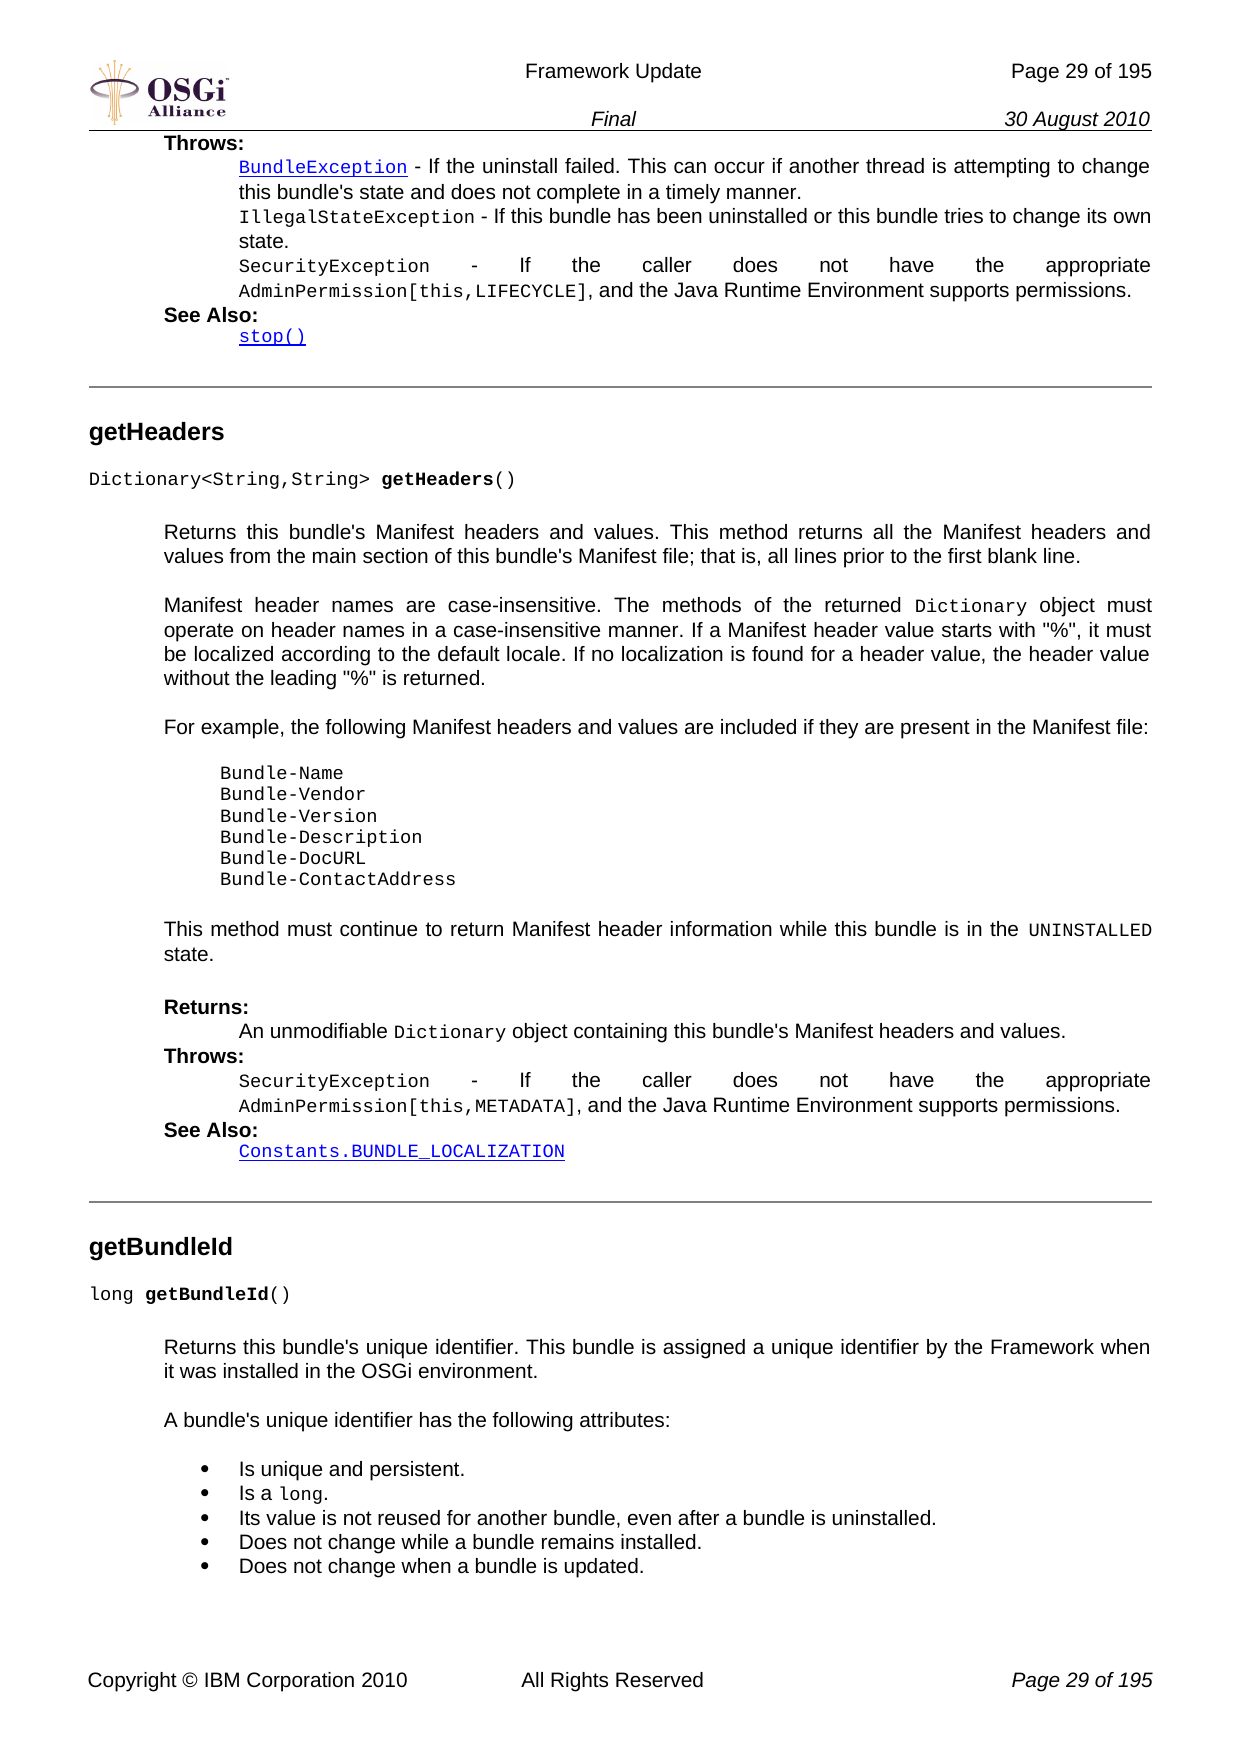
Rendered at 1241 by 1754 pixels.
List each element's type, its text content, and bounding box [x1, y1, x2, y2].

text Returns this bundle's Manifest headers and values. This method returns all the Manifest headers and values from the main section of this bundle's Manifest file; that is, all lines prior to the first blank line. [163, 520, 1152, 568]
text Returns: [163, 995, 1152, 1019]
text Dictionary<String,String> getHeaders() [88, 469, 1152, 491]
text Constants.BUNDLE_LOCALIZATION [238, 1142, 1152, 1163]
text An unmodifiable Dictionary object containing this bundle's Manifest headers and values. [238, 1019, 1152, 1044]
text For example, the following Manifest headers and values are included if they are present in the Manifest file: [163, 715, 1152, 739]
text BundleException - If the uninstall failed. This can occur if another thread is attempting to change this bundle's state and does not complete in a timely manner. [238, 154, 1152, 203]
picture [90, 60, 230, 125]
text Throws: [163, 131, 1152, 154]
text Bundle-Name Bundle-Vendor Bundle-Version Bundle-Description Bundle-DocURL Bundle-ContactAddress [163, 764, 1152, 891]
text Throws: [163, 1044, 1152, 1068]
list Does not change while a bundle remains installed. [201, 1530, 1152, 1554]
text See Also: [163, 303, 1152, 327]
text IllegalStateException - If this bundle has been uninstalled or this bundle tries to change its own state. [238, 203, 1152, 253]
text Returns this bundle's unique identifier. This bundle is assigned a unique identifier by the Framework when it was installed in the OSGi environment. [163, 1335, 1152, 1383]
list Does not change when a bundle is updated. [201, 1554, 1152, 1578]
list Its value is not reused for another bundle, even after a bundle is uninstalled. [201, 1506, 1152, 1530]
text long getBundleId() [88, 1284, 1152, 1306]
text Manifest header names are case-insensitive. The methods of the returned Dictionary object must operate on header names in a case-insensitive manner. If a Manifest header value starts with "%", it must be localized according to the default locale. If no localization is found for a header value, the header value without the leading "%" is returned. [163, 593, 1152, 690]
text This method must continue to return Manifest header information while this bundle is in the UNINSTALLED state. [163, 916, 1152, 966]
text SecurityException - If the caller does not have the appropriate AdminPermission[this,METADATA], and the Java Runtime Environment supports permissions. [238, 1068, 1152, 1118]
text stop() [238, 327, 1152, 348]
text See Also: [163, 1118, 1152, 1142]
text A bundle's unique identifier has the following attributes: [163, 1408, 1152, 1432]
list Is a long. [201, 1481, 1152, 1506]
list Is unique and persistent. [201, 1457, 1152, 1481]
subtitle getBundleId [88, 1232, 1152, 1260]
text SecurityException - If the caller does not have the appropriate AdminPermission[this,LIFECYCLE], and the Java Runtime Environment supports permissions. [238, 253, 1152, 303]
subtitle getHeaders [88, 417, 1152, 445]
